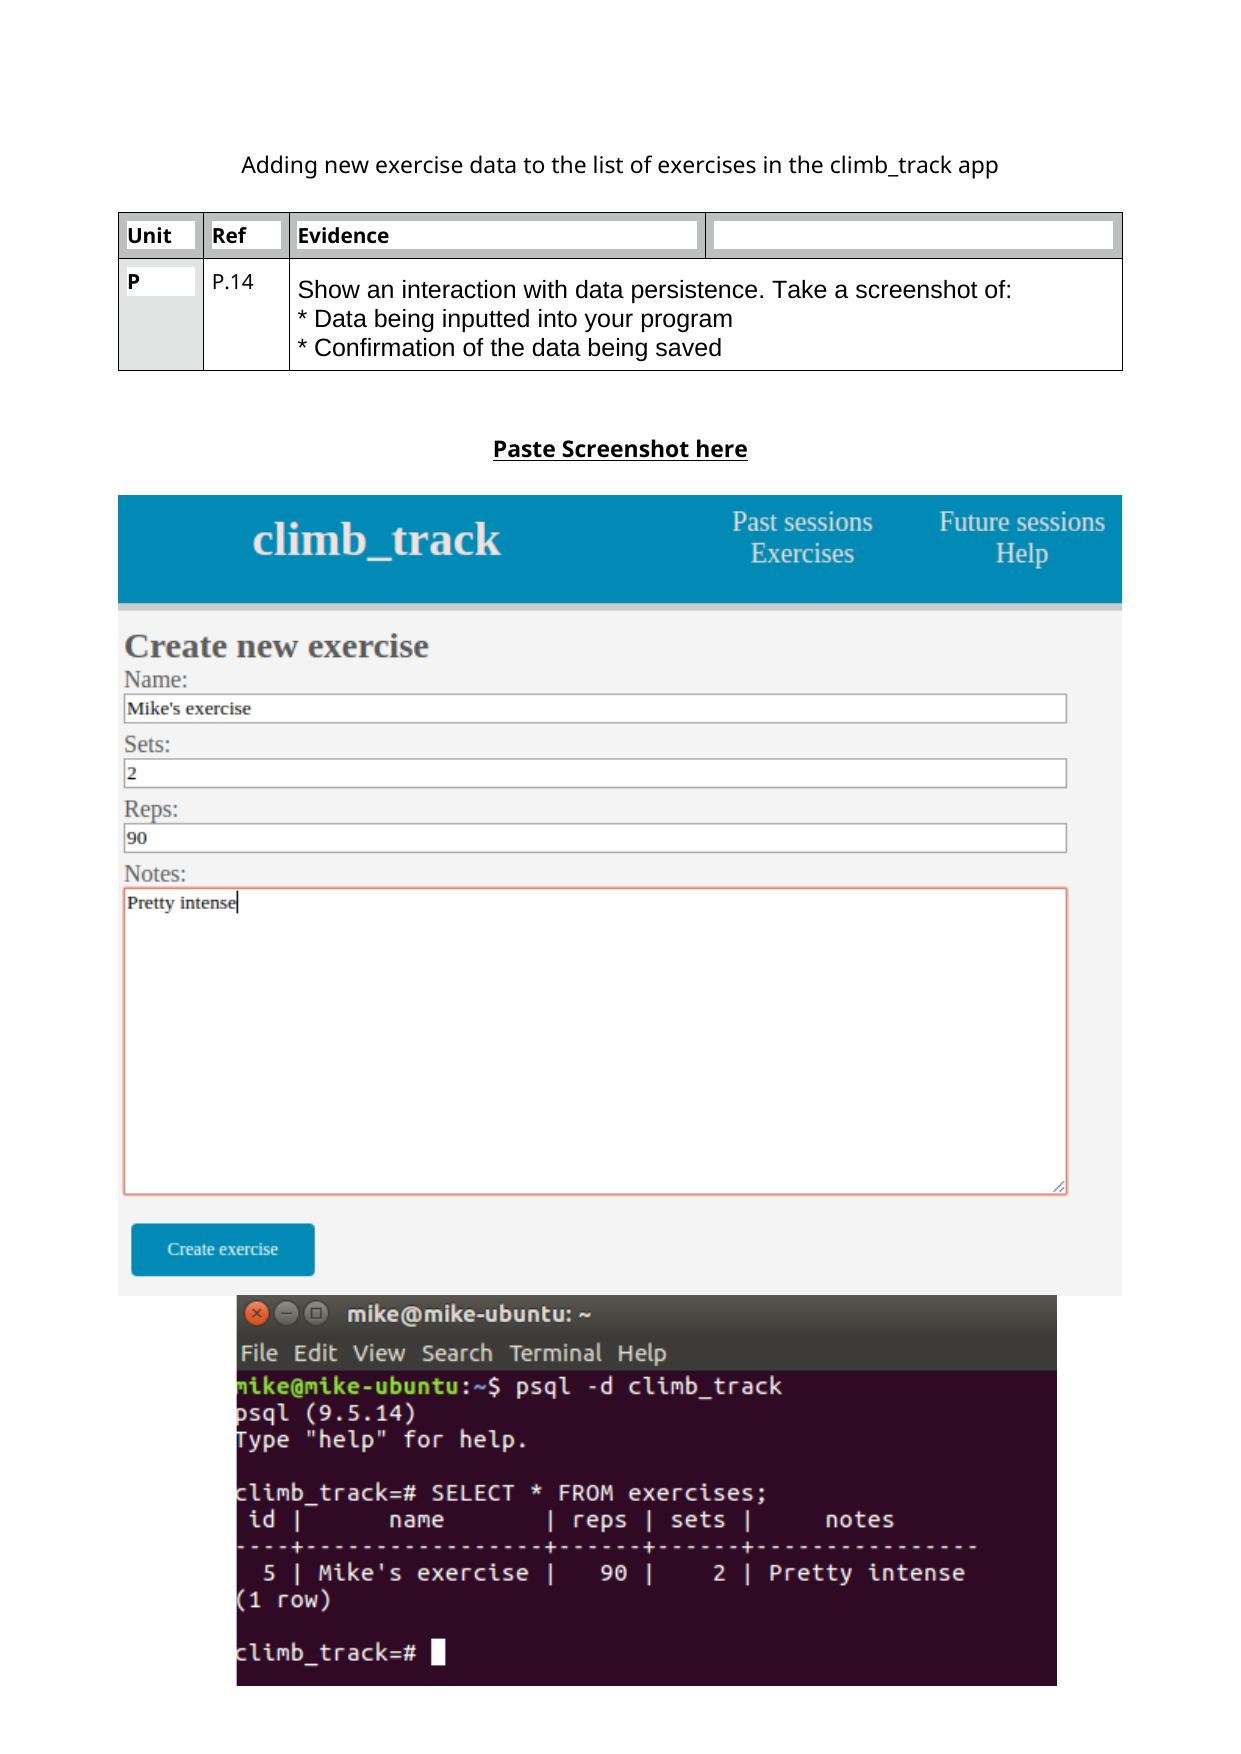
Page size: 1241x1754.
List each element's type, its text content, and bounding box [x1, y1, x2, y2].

picture [769, 549, 779, 562]
picture [1083, 518, 1104, 531]
picture [342, 522, 366, 555]
picture [393, 528, 429, 555]
picture [1018, 518, 1056, 531]
picture [794, 549, 854, 562]
picture [864, 518, 872, 531]
text Adding new exercise data to the list of exercises in the climb_track app [118, 149, 1122, 181]
picture [302, 533, 339, 555]
picture [291, 522, 298, 529]
picture [841, 518, 848, 531]
picture [1037, 549, 1048, 568]
picture [998, 543, 1014, 562]
table_header Evidence [290, 213, 705, 258]
picture [836, 518, 841, 530]
picture [1029, 543, 1034, 562]
picture [851, 518, 865, 531]
picture [977, 518, 987, 531]
table_cell Show an interaction with data persistence. Take a screenshot of: * Data being inputted into your program * Confirmation of the data being saved [290, 259, 1122, 370]
picture [782, 549, 792, 562]
picture [1016, 549, 1027, 562]
picture [761, 515, 775, 531]
picture [254, 533, 272, 555]
picture [991, 518, 1006, 531]
table_header Unit [119, 213, 203, 258]
table_cell P.14 [204, 259, 289, 370]
picture [455, 533, 474, 555]
picture [367, 557, 393, 561]
picture [118, 604, 1123, 1686]
picture [431, 533, 452, 555]
table_cell P [119, 259, 203, 370]
picture [785, 518, 803, 531]
picture [275, 522, 286, 555]
table_header [706, 213, 1122, 258]
picture [735, 512, 746, 531]
text Paste Screenshot here [118, 433, 1122, 464]
picture [1051, 518, 1059, 530]
table_header Ref [204, 213, 289, 258]
picture [803, 518, 827, 531]
picture [289, 533, 299, 555]
picture [749, 518, 758, 531]
picture [1076, 518, 1080, 530]
picture [752, 543, 766, 562]
picture [476, 522, 501, 555]
picture [956, 518, 966, 531]
picture [1069, 518, 1076, 531]
picture [970, 515, 974, 531]
